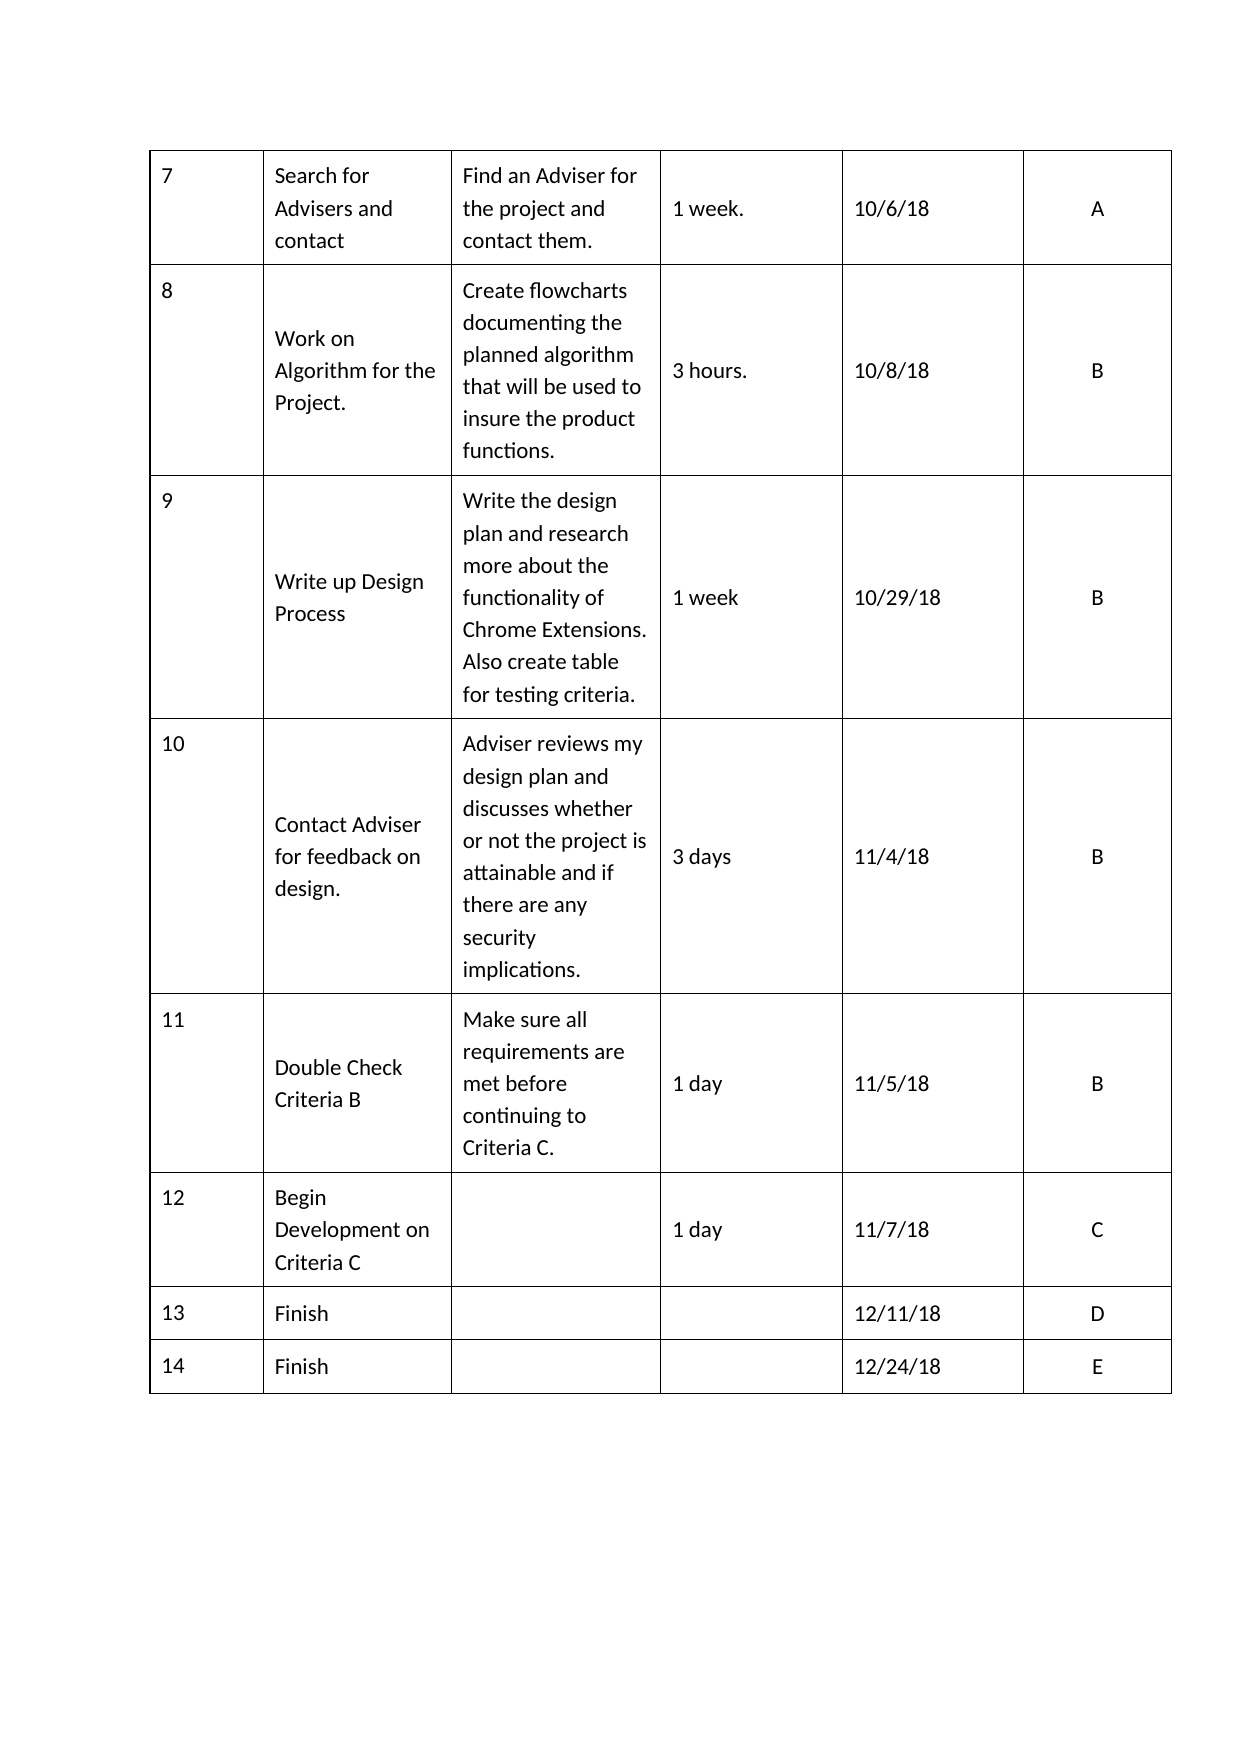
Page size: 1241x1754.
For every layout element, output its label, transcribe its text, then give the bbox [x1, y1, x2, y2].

table_cell [958, 1394, 1023, 1442]
table_cell [263, 1394, 475, 1442]
table_cell B [1024, 265, 1171, 475]
table_cell 11/7/18 [843, 1173, 1023, 1286]
table_cell 7 [151, 151, 263, 264]
table_cell Search for Advisers and contact [264, 151, 451, 264]
table_cell Contact Adviser for feedback on design. [264, 719, 451, 993]
table_cell 10/6/18 [843, 151, 1023, 264]
table_cell Work on Algorithm for the Project. [264, 265, 451, 475]
table_cell Begin Development on Criteria C [264, 1173, 451, 1286]
table_cell 11/5/18 [843, 994, 1023, 1172]
table_cell [611, 1394, 754, 1442]
table_cell 10/8/18 [843, 265, 1023, 475]
table_cell 1 day [661, 994, 842, 1172]
table_cell [452, 1340, 660, 1392]
table_cell 9 [151, 476, 263, 718]
table_cell Adviser reviews my design plan and discusses whether or not the project is attainable and if there are any security implications. [452, 719, 660, 993]
table_cell [517, 1394, 611, 1442]
table_cell E [1024, 1340, 1171, 1392]
table_cell Double Check Criteria B [264, 994, 451, 1172]
table_cell [475, 1394, 517, 1442]
table_cell 12 [151, 1173, 263, 1286]
table_cell D [1024, 1287, 1171, 1339]
table_cell 8 [151, 265, 263, 475]
table_cell 11 [151, 994, 263, 1172]
table_cell 12/24/18 [843, 1340, 1023, 1392]
table_cell Find an Adviser for the project and contact them. [452, 151, 660, 264]
table_cell 1 week [661, 476, 842, 718]
table_cell 3 hours. [661, 265, 842, 475]
table_cell Finish [264, 1340, 451, 1392]
table_cell 10/29/18 [843, 476, 1023, 718]
table_cell [661, 1287, 842, 1339]
table_cell 10 [151, 719, 263, 993]
table_cell [452, 1287, 660, 1339]
table_cell 1 day [661, 1173, 842, 1286]
table_cell 3 days [661, 719, 842, 993]
table_cell 14 [151, 1340, 263, 1392]
table_cell [452, 1173, 660, 1286]
table_cell Write up Design Process [264, 476, 451, 718]
table_cell Make sure all requirements are met before continuing to Criteria C. [452, 994, 660, 1172]
table_cell [1023, 1394, 1172, 1442]
table_cell [150, 1394, 263, 1442]
table_cell [661, 1340, 842, 1392]
table_cell [754, 1394, 847, 1442]
table_cell Write the design plan and research more about the functionality of Chrome Extensions. Also create table for testing criteria. [452, 476, 660, 718]
table_cell [847, 1394, 958, 1442]
table_cell C [1024, 1173, 1171, 1286]
table_cell 12/11/18 [843, 1287, 1023, 1339]
table_cell 13 [151, 1287, 263, 1339]
table_cell 11/4/18 [843, 719, 1023, 993]
table_cell A [1024, 151, 1171, 264]
table_cell B [1024, 994, 1171, 1172]
table_cell Create flowcharts documenting the planned algorithm that will be used to insure the product functions. [452, 265, 660, 475]
table_cell B [1024, 476, 1171, 718]
table_cell 1 week. [661, 151, 842, 264]
table_cell Finish [264, 1287, 451, 1339]
table_cell B [1024, 719, 1171, 993]
